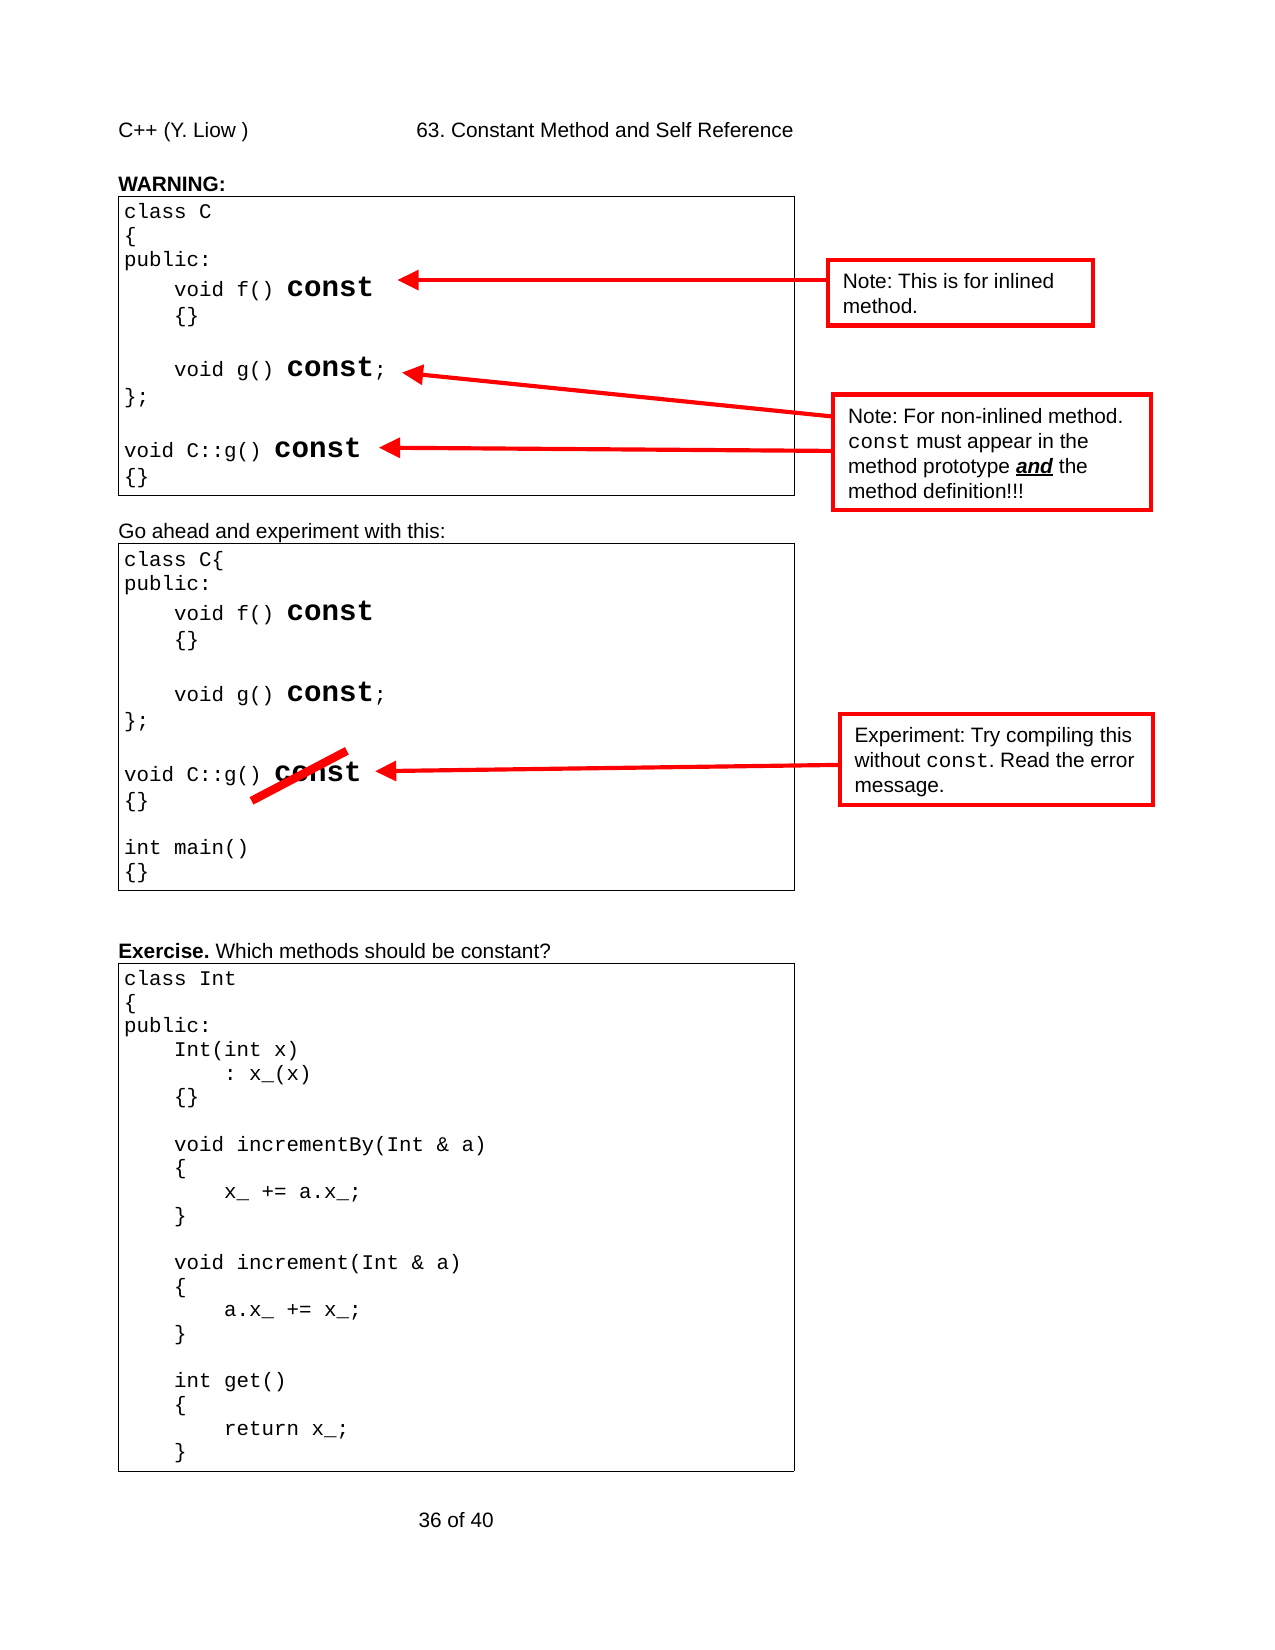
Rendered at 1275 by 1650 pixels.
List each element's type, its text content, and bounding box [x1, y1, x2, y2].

text WARNING: [118, 172, 794, 196]
table_header class C{ public: void f() const {} void g() const; }; void C::g() const {} int main() {} [119, 544, 794, 890]
text Go ahead and experiment with this: [118, 519, 794, 543]
table_header class Int { public: Int(int x) : x_(x) {} void incrementBy(Int & a) { x_ += a.x_; } void increment(Int & a) { a.x_ += x_; } int get() { return x_; } [119, 964, 794, 1471]
text Exercise. Which methods should be constant? [118, 938, 794, 962]
table_header class C { public: void f() const {} void g() const; }; void C::g() const {} [119, 197, 794, 495]
